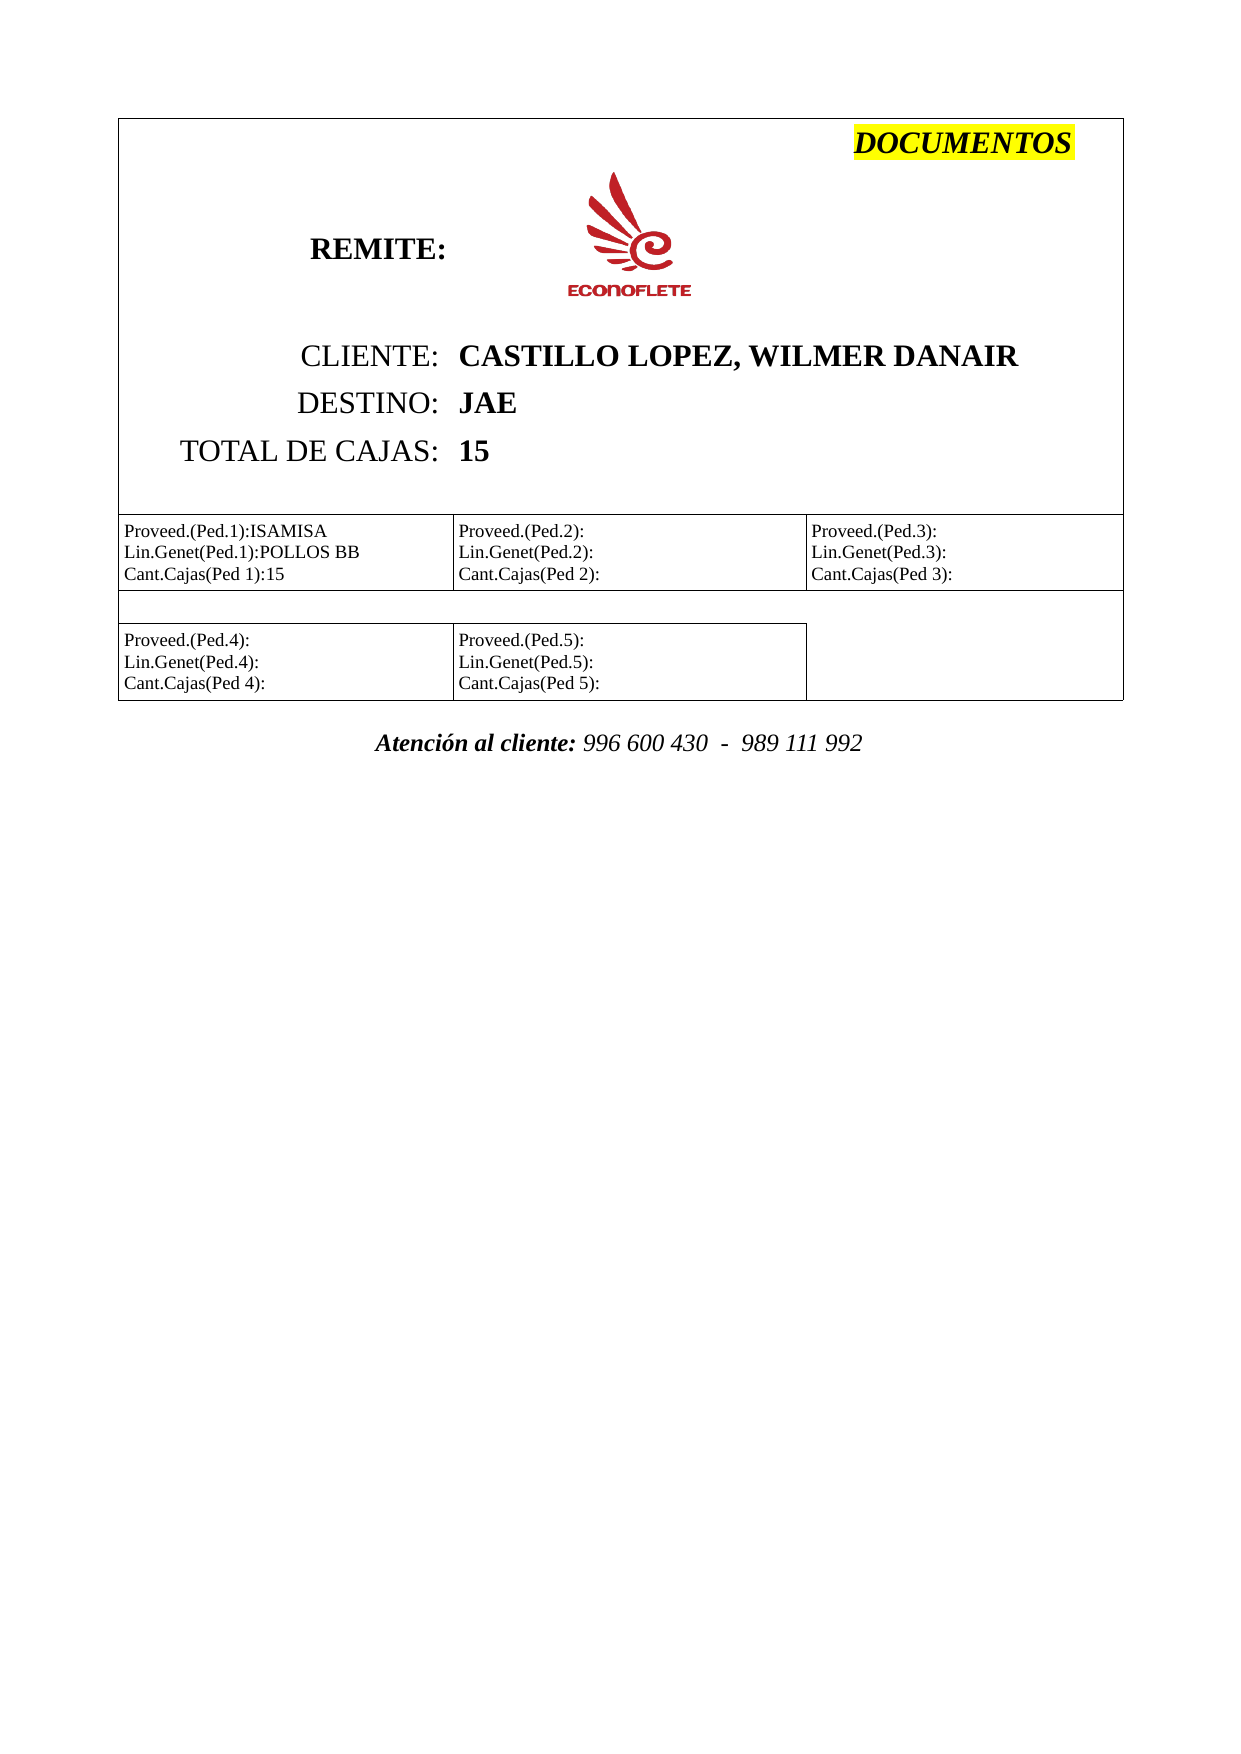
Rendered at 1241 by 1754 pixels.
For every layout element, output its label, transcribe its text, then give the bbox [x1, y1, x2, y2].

table_cell [806, 591, 1123, 623]
table_cell [806, 474, 1123, 514]
table_cell [806, 166, 1123, 332]
table_cell [119, 474, 453, 514]
table_cell TOTAL DE CAJAS: [119, 426, 453, 474]
table_cell Proveed.(Ped.5): Lin.Genet(Ped.5): Cant.Cajas(Ped 5): [454, 624, 806, 699]
table_cell CLIENTE: [119, 332, 453, 379]
table_cell [453, 591, 806, 623]
table_cell [119, 591, 453, 623]
table_cell [453, 474, 806, 514]
table_cell [806, 379, 1123, 426]
table_cell REMITE: [119, 166, 453, 332]
picture [552, 171, 707, 297]
table_cell Proveed.(Ped.4): Lin.Genet(Ped.4): Cant.Cajas(Ped 4): [119, 624, 453, 699]
table_header [119, 119, 453, 166]
table_cell DESTINO: [119, 379, 453, 426]
table_cell JAE [453, 379, 806, 426]
table_cell Proveed.(Ped.1):ISAMISA Lin.Genet(Ped.1):POLLOS BB Cant.Cajas(Ped 1):15 [119, 515, 453, 590]
table_cell CASTILLO LOPEZ, WILMER DANAIR [453, 332, 1123, 379]
table_cell 15 [453, 426, 1123, 474]
table_cell [453, 166, 806, 332]
table_cell Proveed.(Ped.2): Lin.Genet(Ped.2): Cant.Cajas(Ped 2): [454, 515, 806, 590]
text Atención al cliente: 996 600 430 - 989 111 992 [118, 728, 1122, 757]
table_cell [807, 623, 1123, 699]
table_header DOCUMENTOS [806, 119, 1123, 166]
table_header [453, 119, 806, 166]
table_cell Proveed.(Ped.3): Lin.Genet(Ped.3): Cant.Cajas(Ped 3): [807, 515, 1123, 590]
